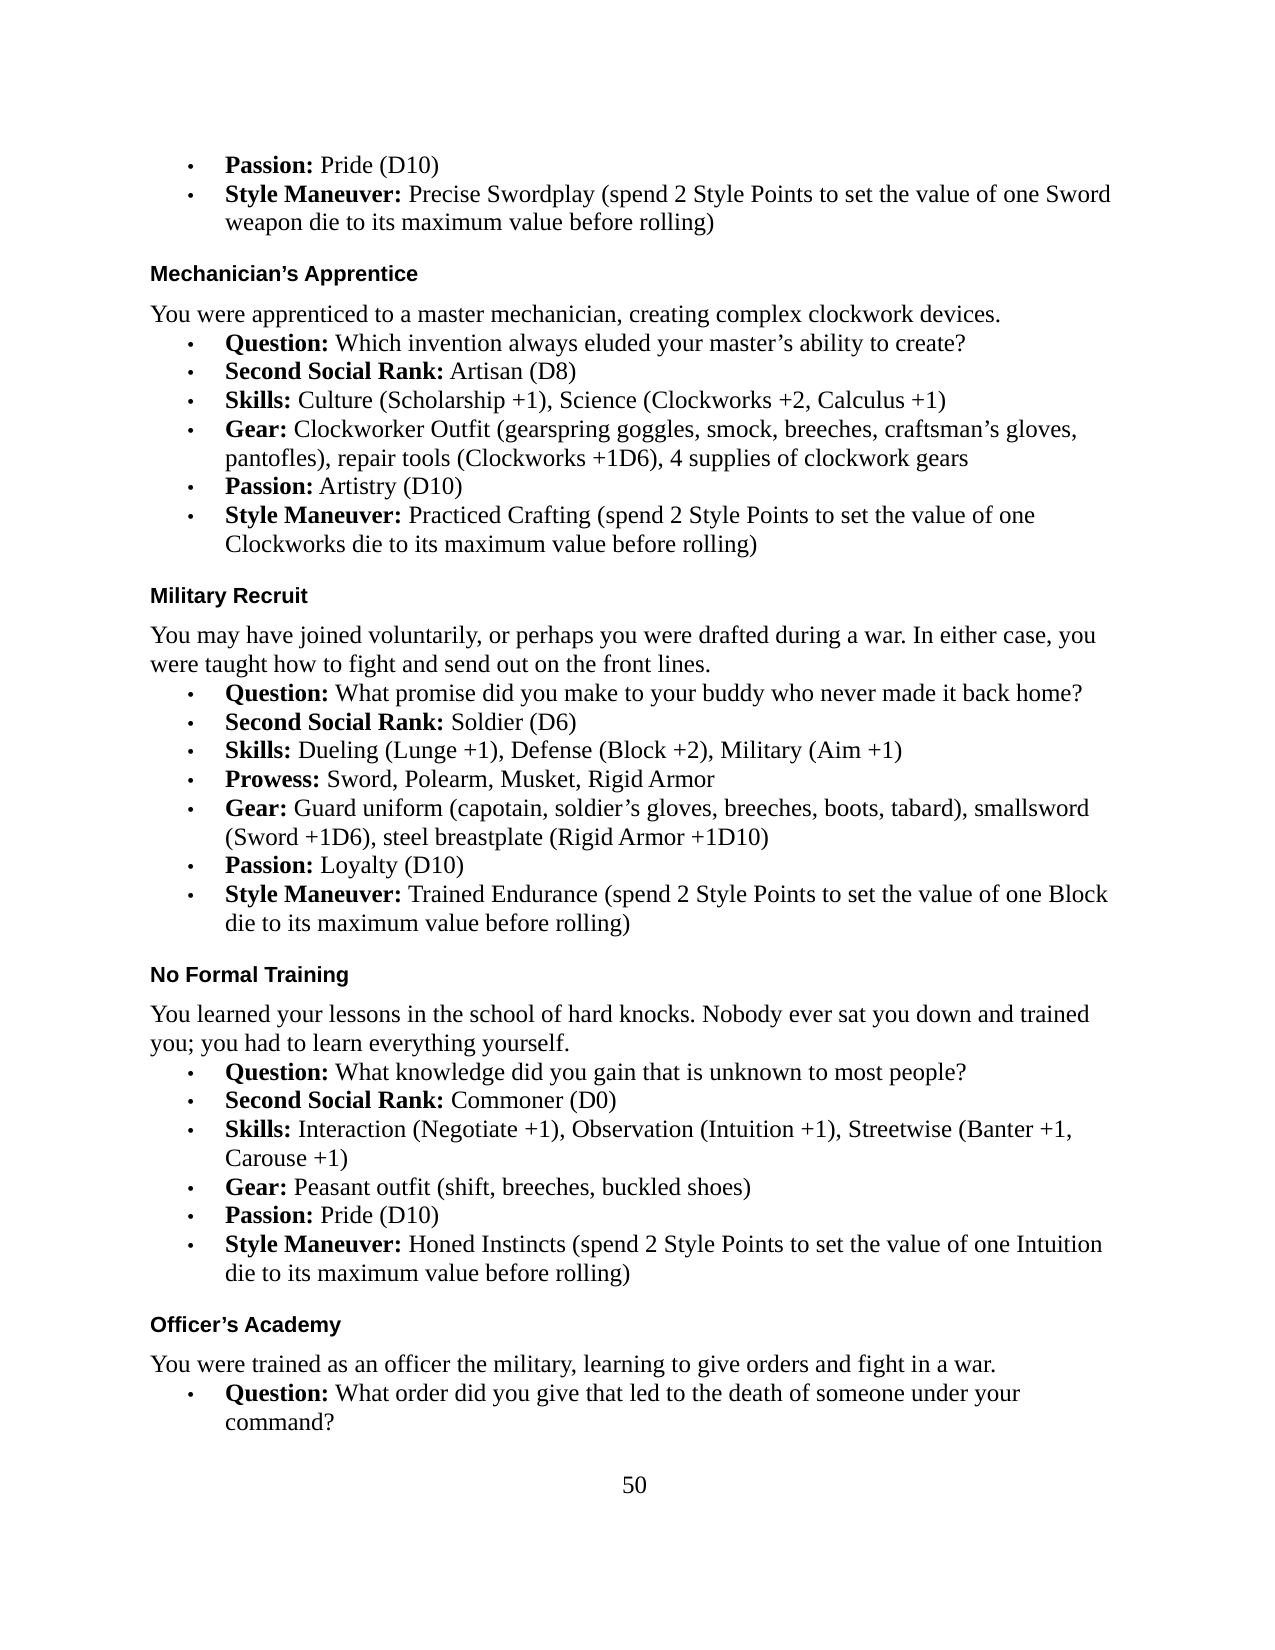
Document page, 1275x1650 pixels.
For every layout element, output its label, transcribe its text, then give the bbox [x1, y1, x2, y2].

list Question: Which invention always eluded your master’s ability to create? [187, 328, 1125, 356]
subtitle Military Recruit [150, 583, 1125, 608]
list Skills: Interaction (Negotiate +1), Observation (Intuition +1), Streetwise (Banter +1, Carouse +1) [187, 1114, 1125, 1172]
list Style Maneuver: Trained Endurance (spend 2 Style Points to set the value of one Block die to its maximum value before rolling) [187, 879, 1125, 937]
list Second Social Rank: Artisan (D8) [187, 356, 1125, 385]
list Skills: Culture (Scholarship +1), Science (Clockworks +2, Calculus +1) [187, 385, 1125, 414]
list Gear: Guard uniform (capotain, soldier’s gloves, breeches, boots, tabard), smallsword (Sword +1D6), steel breastplate (Rigid Armor +1D10) [187, 793, 1125, 850]
list Question: What knowledge did you gain that is unknown to most people? [187, 1057, 1125, 1086]
text You may have joined voluntarily, or perhaps you were drafted during a war. In either case, you were taught how to fight and send out on the front lines. [150, 620, 1125, 678]
list Second Social Rank: Soldier (D6) [187, 707, 1125, 735]
list Passion: Artistry (D10) [187, 471, 1125, 500]
list Style Maneuver: Practiced Crafting (spend 2 Style Points to set the value of one Clockworks die to its maximum value before rolling) [187, 500, 1125, 558]
list Style Maneuver: Honed Instincts (spend 2 Style Points to set the value of one Intuition die to its maximum value before rolling) [187, 1229, 1125, 1287]
list Passion: Loyalty (D10) [187, 850, 1125, 879]
list Passion: Pride (D10) [187, 1201, 1125, 1229]
text You were apprenticed to a master mechanician, creating complex clockwork devices. [150, 299, 1125, 328]
list Question: What promise did you make to your buddy who never made it back home? [187, 678, 1125, 707]
list Gear: Peasant outfit (shift, breeches, buckled shoes) [187, 1172, 1125, 1201]
list Skills: Dueling (Lunge +1), Defense (Block +2), Military (Aim +1) [187, 735, 1125, 764]
list Question: What order did you give that led to the death of someone under your command? [187, 1378, 1125, 1436]
list Passion: Pride (D10) [187, 150, 1125, 179]
subtitle Officer’s Academy [150, 1312, 1125, 1337]
subtitle Mechanician’s Apprentice [150, 261, 1125, 286]
text You were trained as an officer the military, learning to give orders and fight in a war. [150, 1349, 1125, 1378]
list Gear: Clockworker Outfit (gearspring goggles, smock, breeches, craftsman’s gloves, pantofles), repair tools (Clockworks +1D6), 4 supplies of clockwork gears [187, 414, 1125, 471]
text You learned your lessons in the school of hard knocks. Nobody ever sat you down and trained you; you had to learn everything yourself. [150, 999, 1125, 1057]
list Prowess: Sword, Polearm, Musket, Rigid Armor [187, 764, 1125, 793]
list Style Maneuver: Precise Swordplay (spend 2 Style Points to set the value of one Sword weapon die to its maximum value before rolling) [187, 179, 1125, 236]
list Second Social Rank: Commoner (D0) [187, 1086, 1125, 1114]
subtitle No Formal Training [150, 962, 1125, 987]
